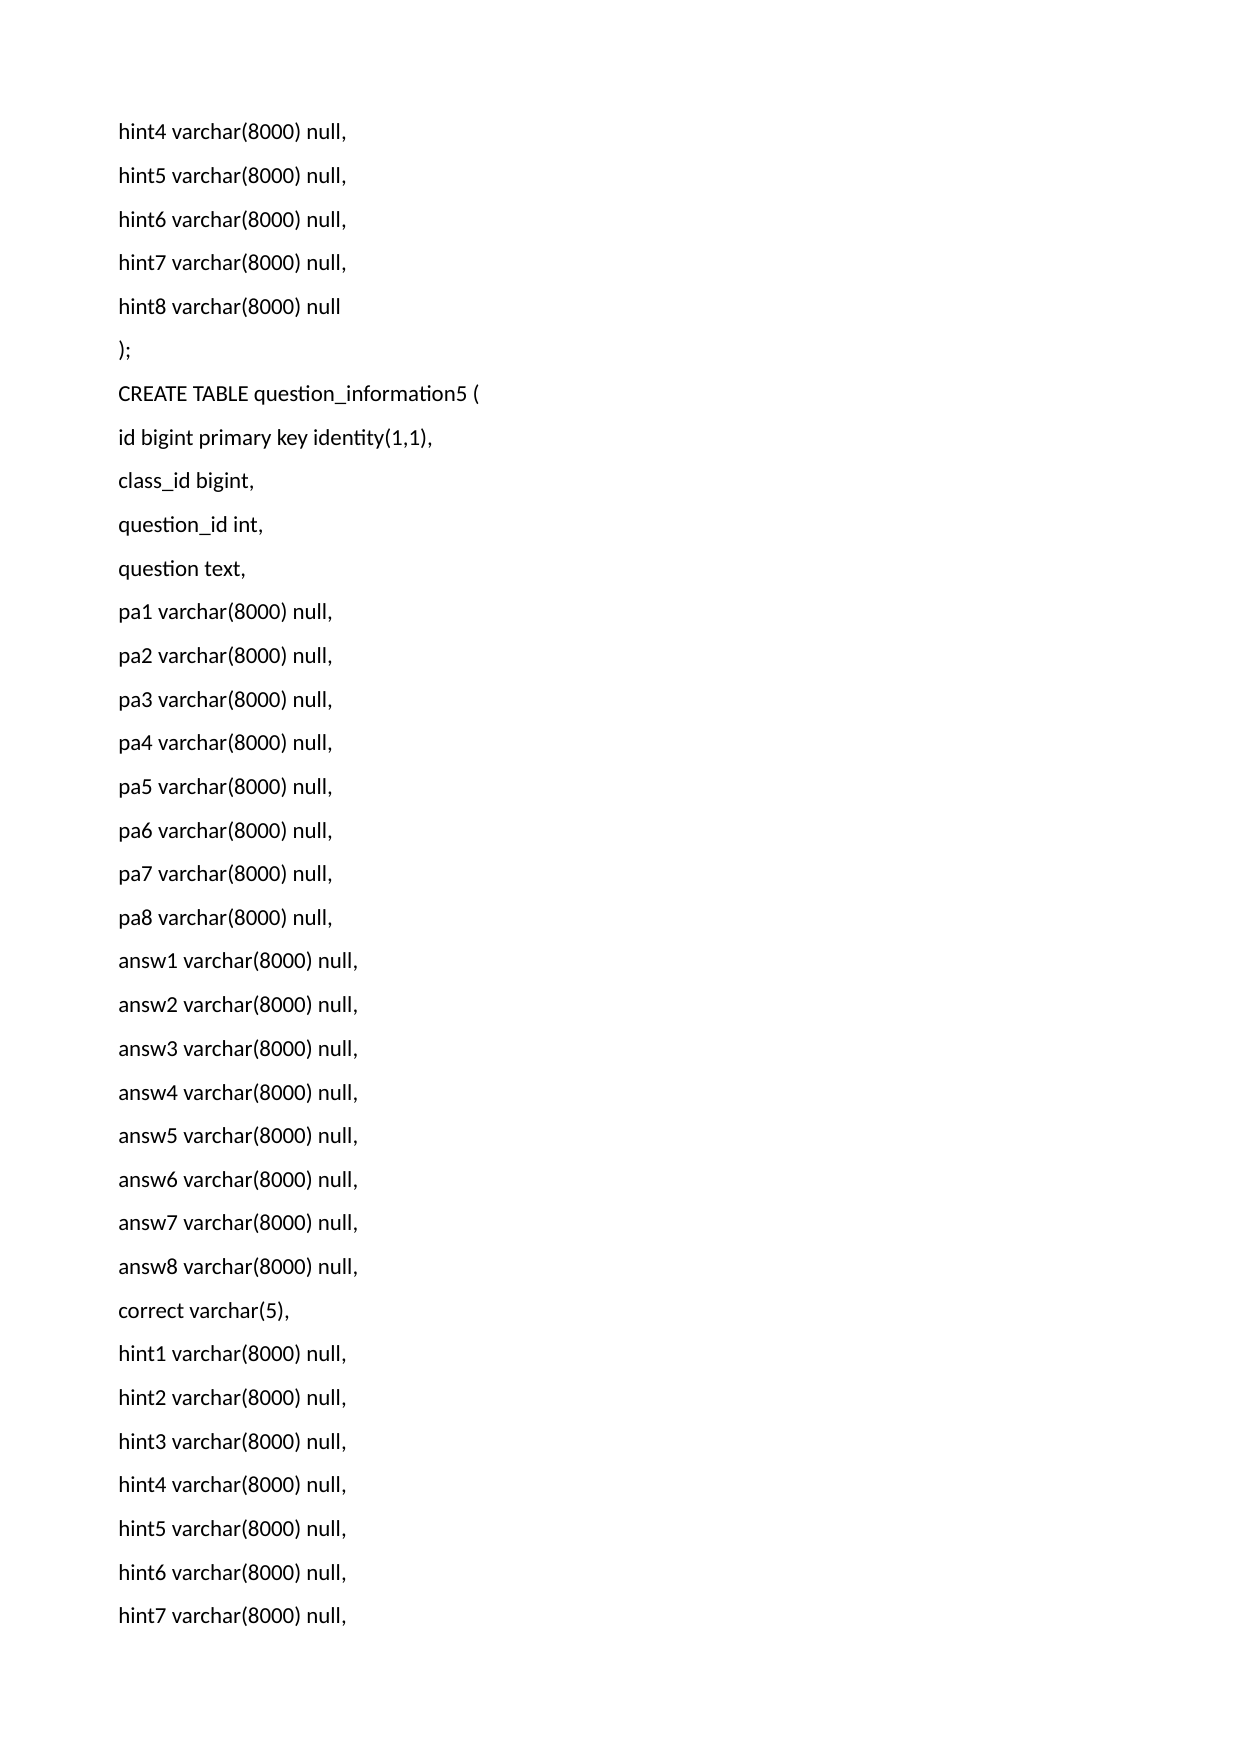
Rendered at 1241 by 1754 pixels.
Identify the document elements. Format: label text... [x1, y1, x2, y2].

text ); [118, 336, 1122, 363]
text hint8 varchar(8000) null [118, 293, 1122, 320]
text hint6 varchar(8000) null, [118, 205, 1122, 232]
text pa6 varchar(8000) null, [118, 816, 1122, 843]
text question text, [118, 554, 1122, 582]
text hint6 varchar(8000) null, [118, 1558, 1122, 1585]
text hint2 varchar(8000) null, [118, 1384, 1122, 1411]
text answ1 varchar(8000) null, [118, 947, 1122, 974]
text hint4 varchar(8000) null, [118, 1471, 1122, 1498]
text pa4 varchar(8000) null, [118, 729, 1122, 756]
text pa1 varchar(8000) null, [118, 598, 1122, 625]
text CREATE TABLE question_information5 ( [118, 380, 1122, 407]
text answ4 varchar(8000) null, [118, 1078, 1122, 1105]
text hint4 varchar(8000) null, [118, 118, 1122, 145]
text answ5 varchar(8000) null, [118, 1122, 1122, 1149]
text answ8 varchar(8000) null, [118, 1253, 1122, 1280]
text answ7 varchar(8000) null, [118, 1209, 1122, 1236]
text answ2 varchar(8000) null, [118, 991, 1122, 1018]
text pa2 varchar(8000) null, [118, 642, 1122, 669]
text hint5 varchar(8000) null, [118, 162, 1122, 189]
text hint1 varchar(8000) null, [118, 1340, 1122, 1367]
text class_id bigint, [118, 467, 1122, 494]
text question_id int, [118, 511, 1122, 538]
text answ3 varchar(8000) null, [118, 1035, 1122, 1062]
text pa8 varchar(8000) null, [118, 904, 1122, 931]
text pa7 varchar(8000) null, [118, 860, 1122, 887]
text hint3 varchar(8000) null, [118, 1427, 1122, 1454]
text pa3 varchar(8000) null, [118, 686, 1122, 712]
text hint7 varchar(8000) null, [118, 249, 1122, 276]
text id bigint primary key identity(1,1), [118, 424, 1122, 451]
text correct varchar(5), [118, 1297, 1122, 1323]
text answ6 varchar(8000) null, [118, 1166, 1122, 1193]
text hint7 varchar(8000) null, [118, 1602, 1122, 1629]
text hint5 varchar(8000) null, [118, 1515, 1122, 1542]
text pa5 varchar(8000) null, [118, 773, 1122, 800]
